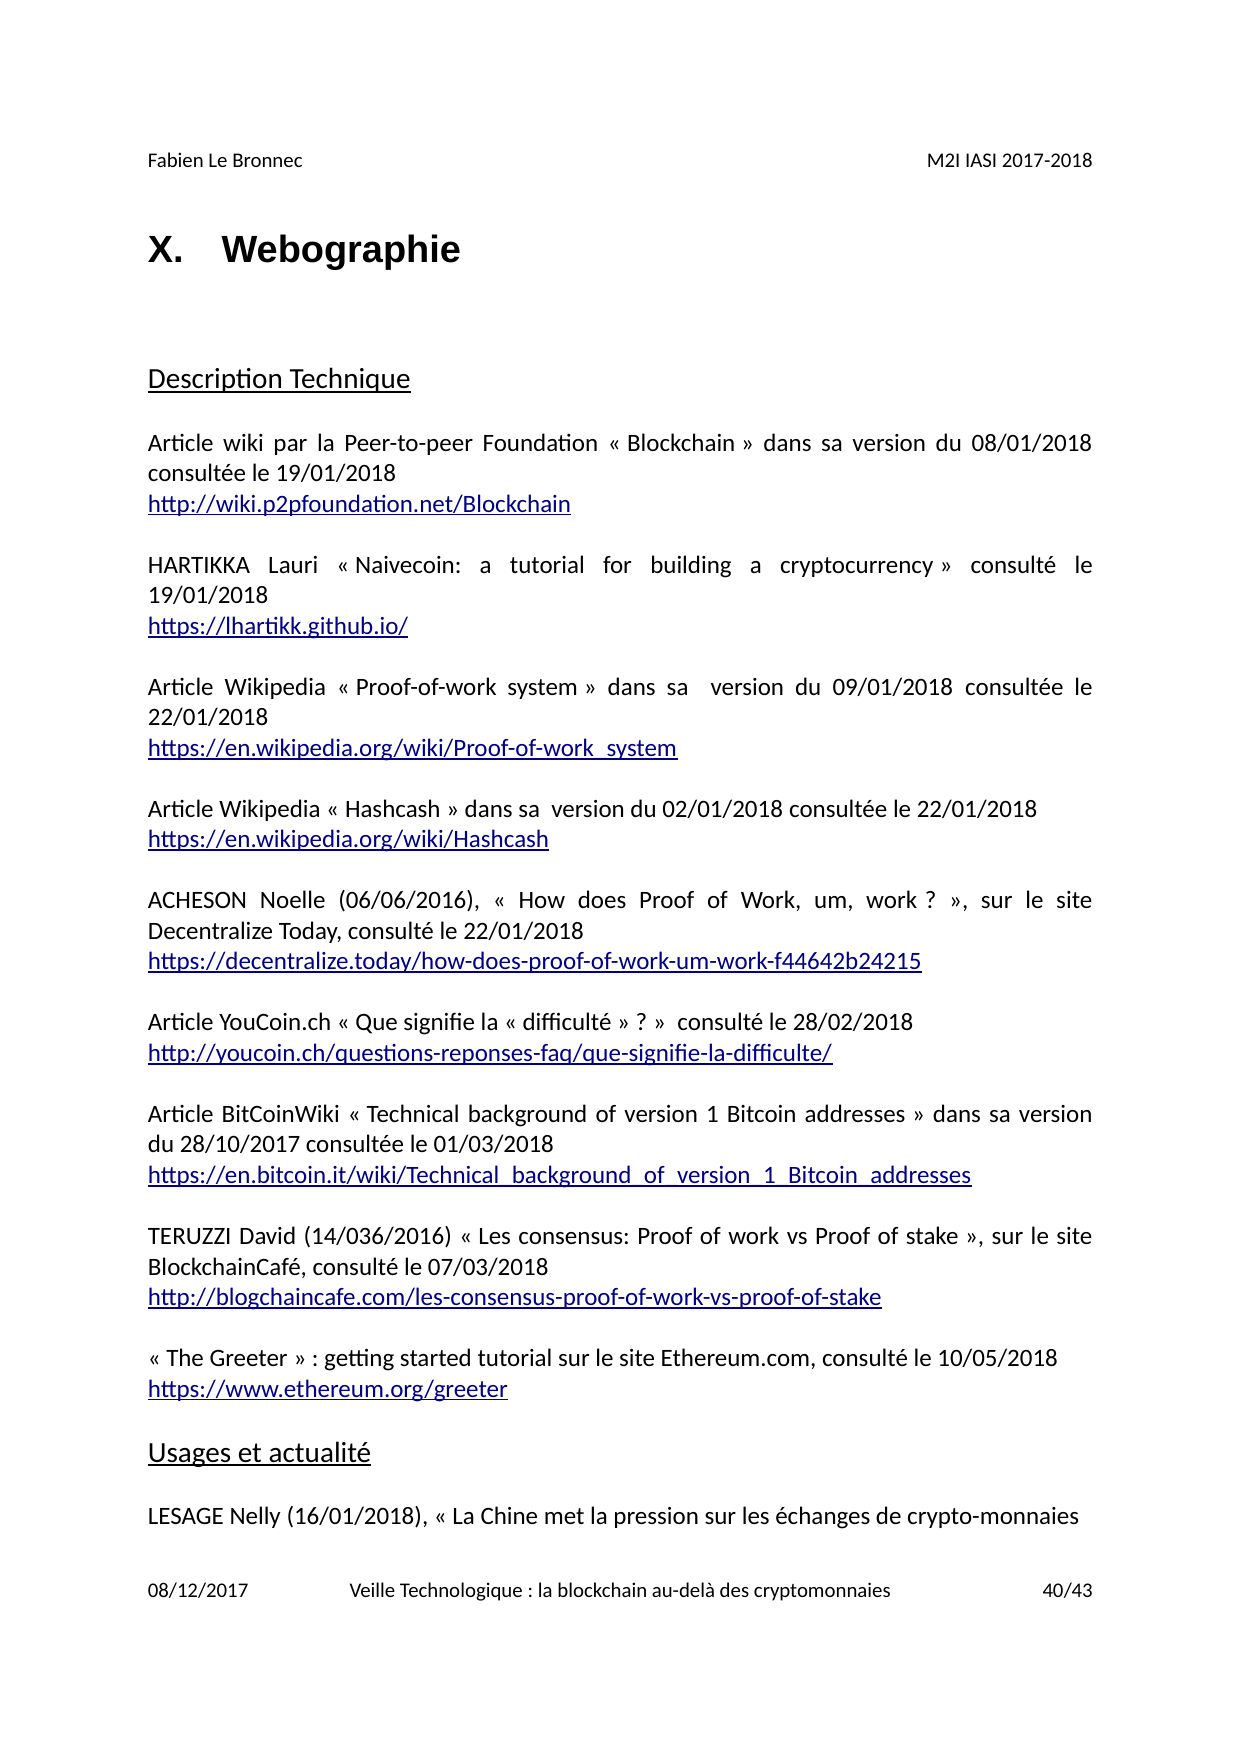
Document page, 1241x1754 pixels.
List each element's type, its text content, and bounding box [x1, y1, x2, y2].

text https://www.ethereum.org/greeter [148, 1373, 1093, 1403]
text Article Wikipedia « Proof-of-work system » dans sa version du 09/01/2018 consultée le 22/01/2018 [148, 671, 1093, 732]
text https://en.wikipedia.org/wiki/Proof-of-work_system [148, 732, 1093, 762]
text HARTIKKA Lauri « Naivecoin: a tutorial for building a cryptocurrency » consulté le 19/01/2018 [148, 549, 1093, 610]
text https://en.bitcoin.it/wiki/Technical_background_of_version_1_Bitcoin_addresses [148, 1159, 1093, 1190]
text Usages et actualité [148, 1434, 1093, 1469]
text « The Greeter » : getting started tutorial sur le site Ethereum.com, consulté le 10/05/2018 [148, 1342, 1093, 1373]
text LESAGE Nelly (16/01/2018), « La Chine met la pression sur les échanges de crypto-monnaies [148, 1500, 1093, 1531]
text http://blogchaincafe.com/les-consensus-proof-of-work-vs-proof-of-stake [148, 1281, 1093, 1312]
text Description Technique [148, 361, 1093, 396]
text Article BitCoinWiki « Technical background of version 1 Bitcoin addresses » dans sa version du 28/10/2017 consultée le 01/03/2018 [148, 1098, 1093, 1159]
text https://en.wikipedia.org/wiki/Hashcash [148, 823, 1093, 854]
text http://youcoin.ch/questions-reponses-faq/que-signifie-la-difficulte/ [148, 1037, 1093, 1068]
text Article Wikipedia « Hashcash » dans sa version du 02/01/2018 consultée le 22/01/2018 [148, 793, 1093, 823]
text ACHESON Noelle (06/06/2016), « How does Proof of Work, um, work ? », sur le site Decentralize Today, consulté le 22/01/2018 [148, 884, 1093, 946]
text https://lhartikk.github.io/ [148, 610, 1093, 640]
text http://wiki.p2pfoundation.net/Blockchain [148, 488, 1093, 518]
text Article YouCoin.ch « Que signifie la « difficulté » ? » consulté le 28/02/2018 [148, 1007, 1093, 1037]
text TERUZZI David (14/036/2016) « Les consensus: Proof of work vs Proof of stake », sur le site BlockchainCafé, consulté le 07/03/2018 [148, 1220, 1093, 1281]
text https://decentralize.today/how-does-proof-of-work-um-work-f44642b24215 [148, 946, 1093, 976]
text Article wiki par la Peer-to-peer Foundation « Blockchain » dans sa version du 08/01/2018 consultée le 19/01/2018 [148, 427, 1093, 488]
subtitle Webographie [148, 227, 1093, 271]
